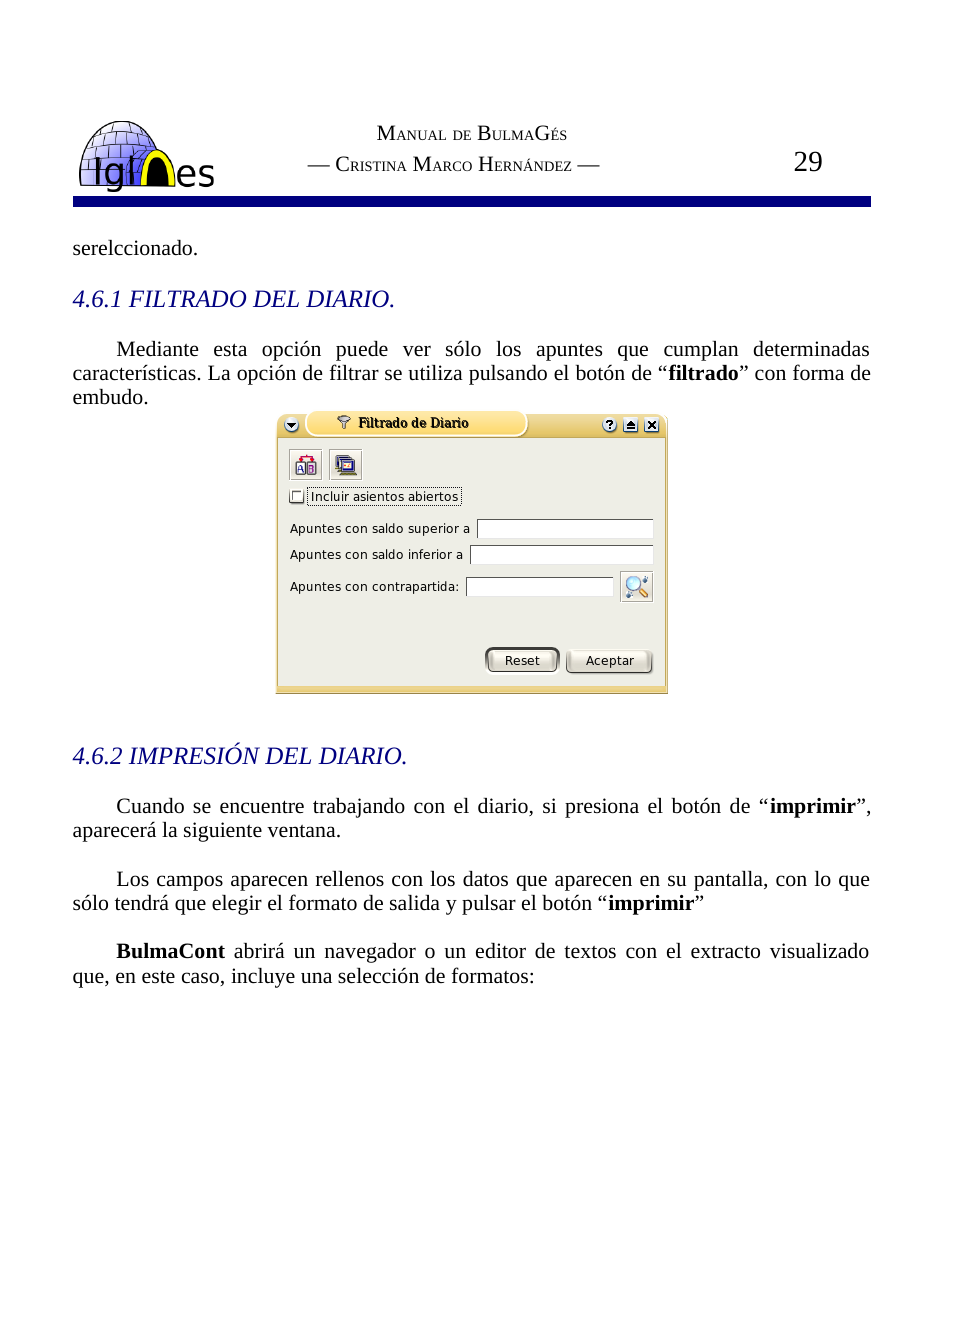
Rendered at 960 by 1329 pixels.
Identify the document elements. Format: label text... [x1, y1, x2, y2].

picture [79, 121, 214, 192]
picture [275, 409, 668, 694]
text 4.6.2 IMPRESIÓN DEL DIARIO. [72, 742, 871, 769]
text serelccionado. [72, 236, 871, 260]
text Los campos aparecen rellenos con los datos que aparecen en su pantalla, con lo que sólo tendrá que elegir el formato de salida y pulsar el botón “imprimir” [72, 867, 871, 915]
text Mediante esta opción puede ver sólo los apuntes que cumplan determinadas características. La opción de filtrar se utiliza pulsando el botón de “filtrado” con forma de embudo. [72, 337, 871, 409]
text 4.6.1 FILTRADO DEL DIARIO. [72, 285, 871, 312]
text BulmaCont abrirá un navegador o un editor de textos con el extracto visualizado que, en este caso, incluye una selección de formatos: [72, 939, 871, 988]
text Cuando se encuentre trabajando con el diario, si presiona el botón de “imprimir”, aparecerá la siguiente ventana. [72, 794, 871, 842]
